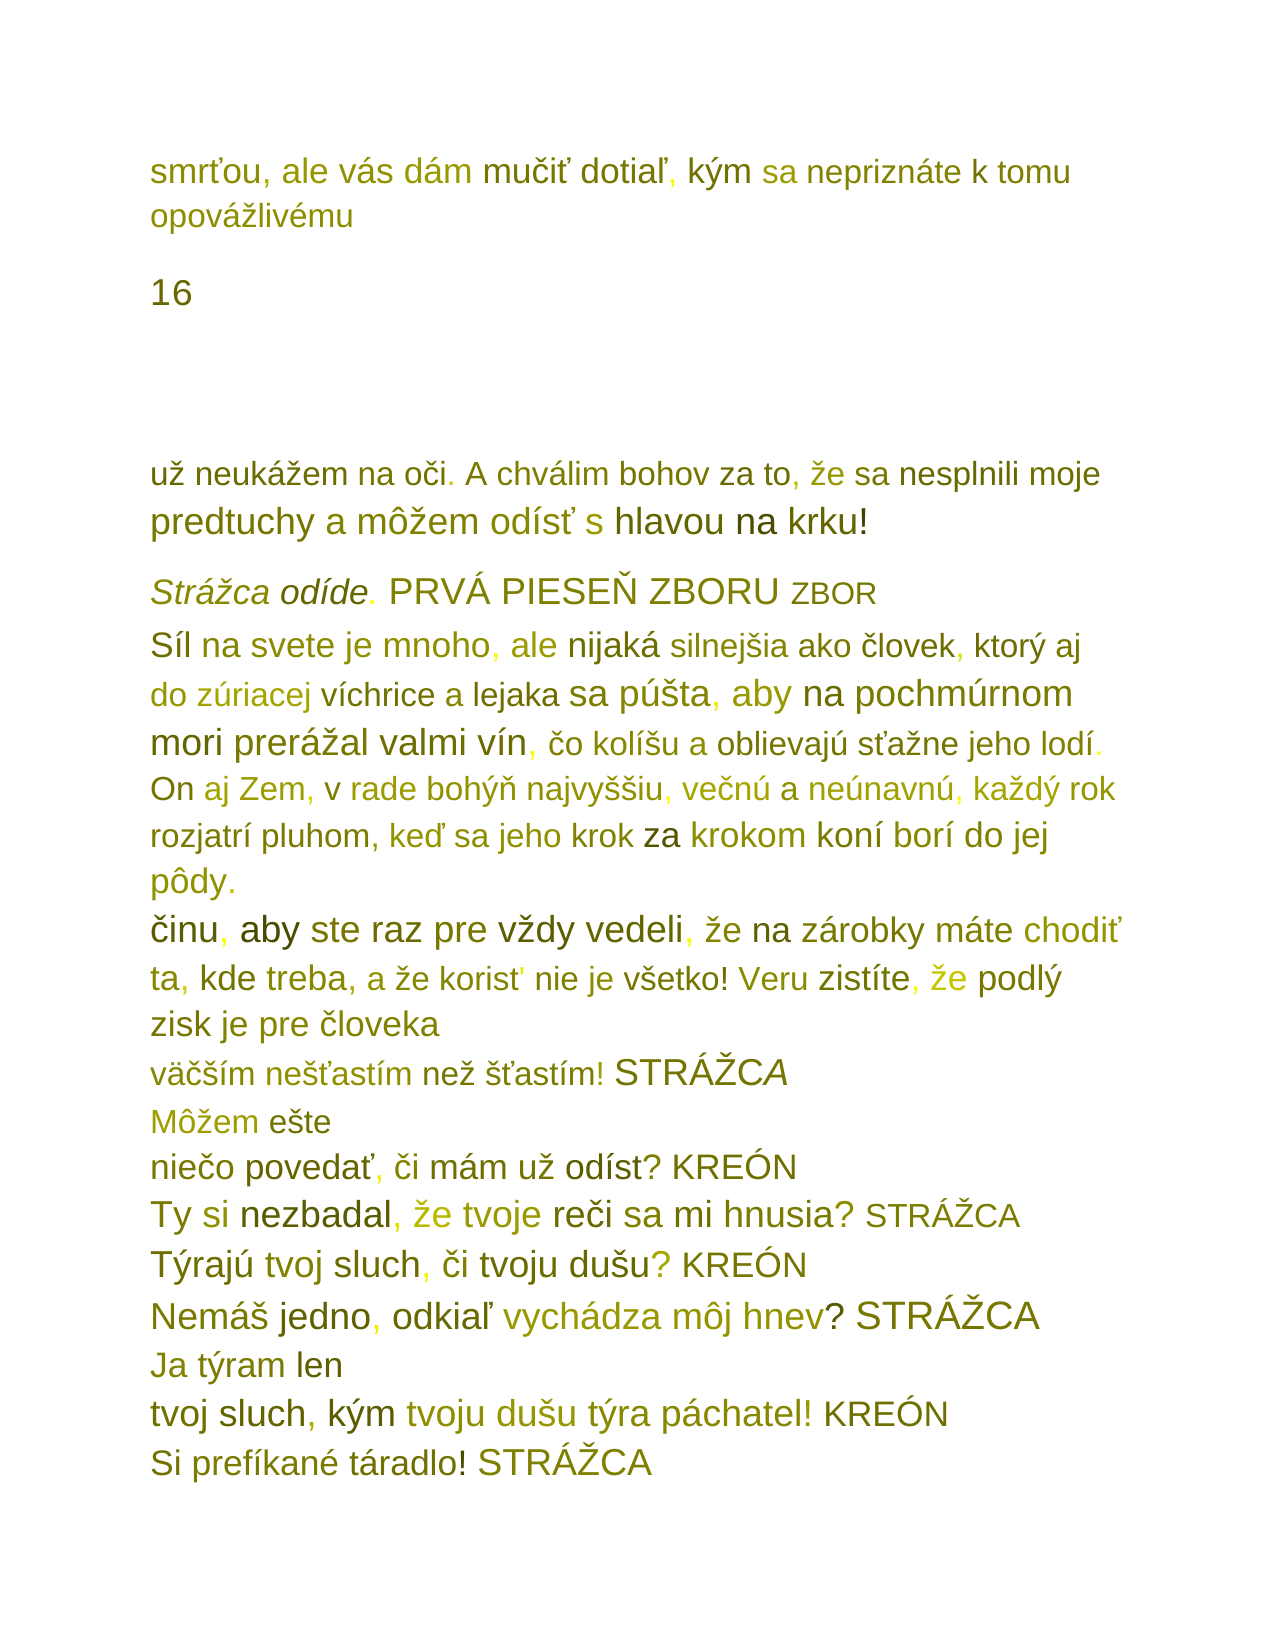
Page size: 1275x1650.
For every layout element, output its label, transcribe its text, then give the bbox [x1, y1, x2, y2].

text Ty si nezbadal, že tvoje reči sa mi hnusia? STRÁŽCA [150, 1193, 1125, 1236]
text Ja týram len [150, 1344, 1125, 1385]
text Môžem ešte [150, 1102, 1125, 1140]
text väčším nešťastím než šťastím! STRÁŽCA [150, 1050, 1125, 1093]
text 16 [150, 271, 1125, 317]
text už neukážem na oči. A chválim bohov za to, že sa nesplnili moje predtuchy a môžem odísť s hlavou na krku! [150, 454, 1125, 542]
text Strážca odíde. PRVÁ PIESEŇ ZBORU ZBOR [150, 569, 1125, 612]
text Nemáš jedno, odkiaľ vychádza môj hnev? STRÁŽCA [150, 1292, 1125, 1337]
text Si prefíkané táradlo! STRÁŽCA [150, 1441, 1125, 1484]
text tvoj sluch, kým tvoju dušu týra páchatel! KREÓN [150, 1391, 1125, 1434]
text smrťou, ale vás dám mučiť dotiaľ, kým sa nepriznáte k tomu opovážlivému [150, 150, 1125, 235]
text niečo povedať, či mám už odíst? KREÓN [150, 1146, 1125, 1187]
text Týrajú tvoj sluch, či tvoju dušu? KREÓN [150, 1242, 1125, 1285]
text Síl na svete je mnoho, ale nijaká silnejšia ako človek, ktorý aj do zúriacej víchrice a lejaka sa púšta, aby na pochmúrnom mori prerážal valmi vín, čo kolíšu a oblievajú sťažne jeho lodí. On aj Zem, v rade bohýň najvyššiu, večnú a neúnavnú, každý rok rozjatrí pluhom, keď sa jeho krok za krokom koní borí do jej pôdy. [150, 624, 1125, 901]
text činu, aby ste raz pre vždy vedeli, že na zárobky máte chodiť ta, kde treba, a že korist' nie je všetko! Veru zistíte, že podlý zisk je pre človeka [150, 907, 1125, 1044]
